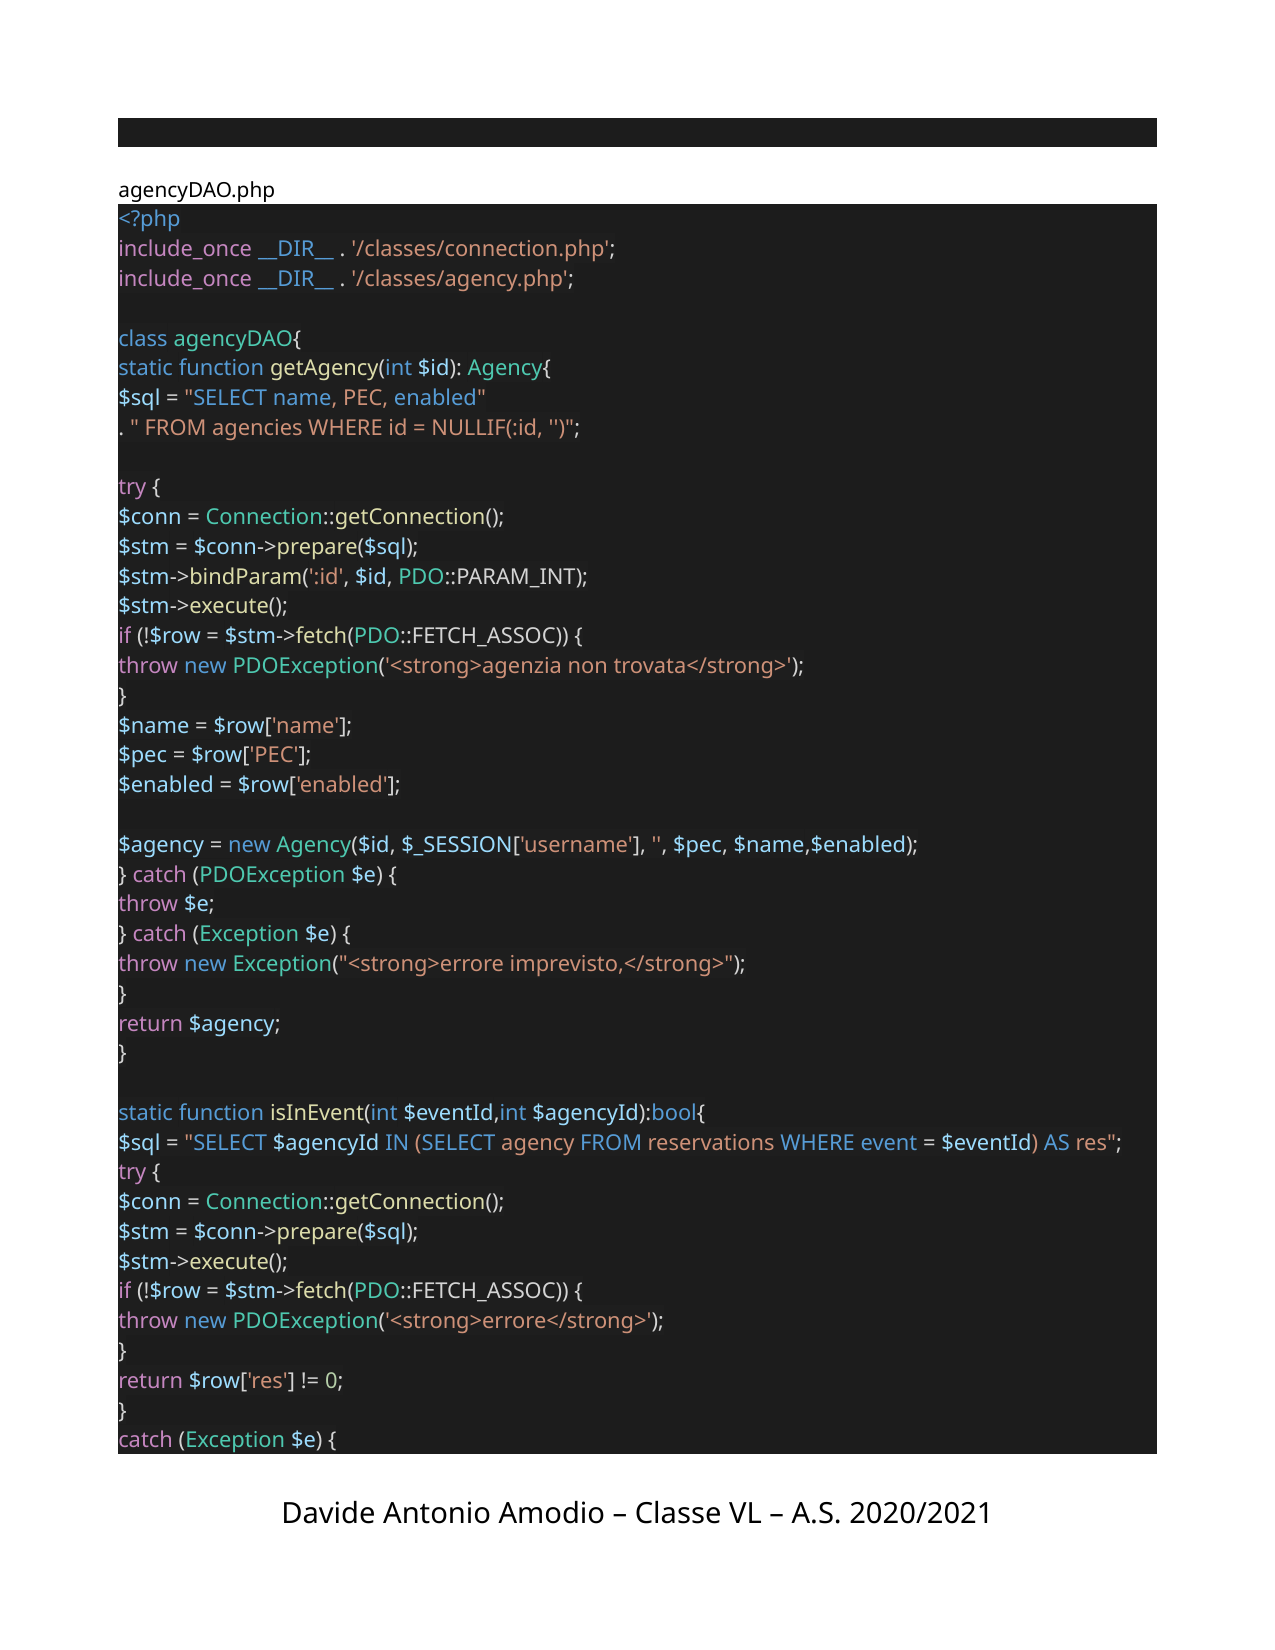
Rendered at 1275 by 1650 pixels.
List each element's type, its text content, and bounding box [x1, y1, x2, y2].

table_header [118, 118, 1157, 147]
text agencyDAO.php [118, 175, 1157, 203]
table_header <?php include_once __DIR__ . '/classes/connection.php'; include_once __DIR__ . '/classes/agency.php'; class agencyDAO{ static function getAgency(int $id): Agency{ $sql = "SELECT name, PEC, enabled" . " FROM agencies WHERE id = NULLIF(:id, '')"; try { $conn = Connection::getConnection(); $stm = $conn->prepare($sql); $stm->bindParam(':id', $id, PDO::PARAM_INT); $stm->execute(); if (!$row = $stm->fetch(PDO::FETCH_ASSOC)) { throw new PDOException('<strong>agenzia non trovata</strong>'); } $name = $row['name']; $pec = $row['PEC']; $enabled = $row['enabled']; $agency = new Agency($id, $_SESSION['username'], '', $pec, $name,$enabled); } catch (PDOException $e) { throw $e; } catch (Exception $e) { throw new Exception("<strong>errore imprevisto,</strong>"); } return $agency; } static function isInEvent(int $eventId,int $agencyId):bool{ $sql = "SELECT $agencyId IN (SELECT agency FROM reservations WHERE event = $eventId) AS res"; try { $conn = Connection::getConnection(); $stm = $conn->prepare($sql); $stm->execute(); if (!$row = $stm->fetch(PDO::FETCH_ASSOC)) { throw new PDOException('<strong>errore</strong>'); } return $row['res'] != 0; } catch (Exception $e) { [118, 204, 1157, 1454]
